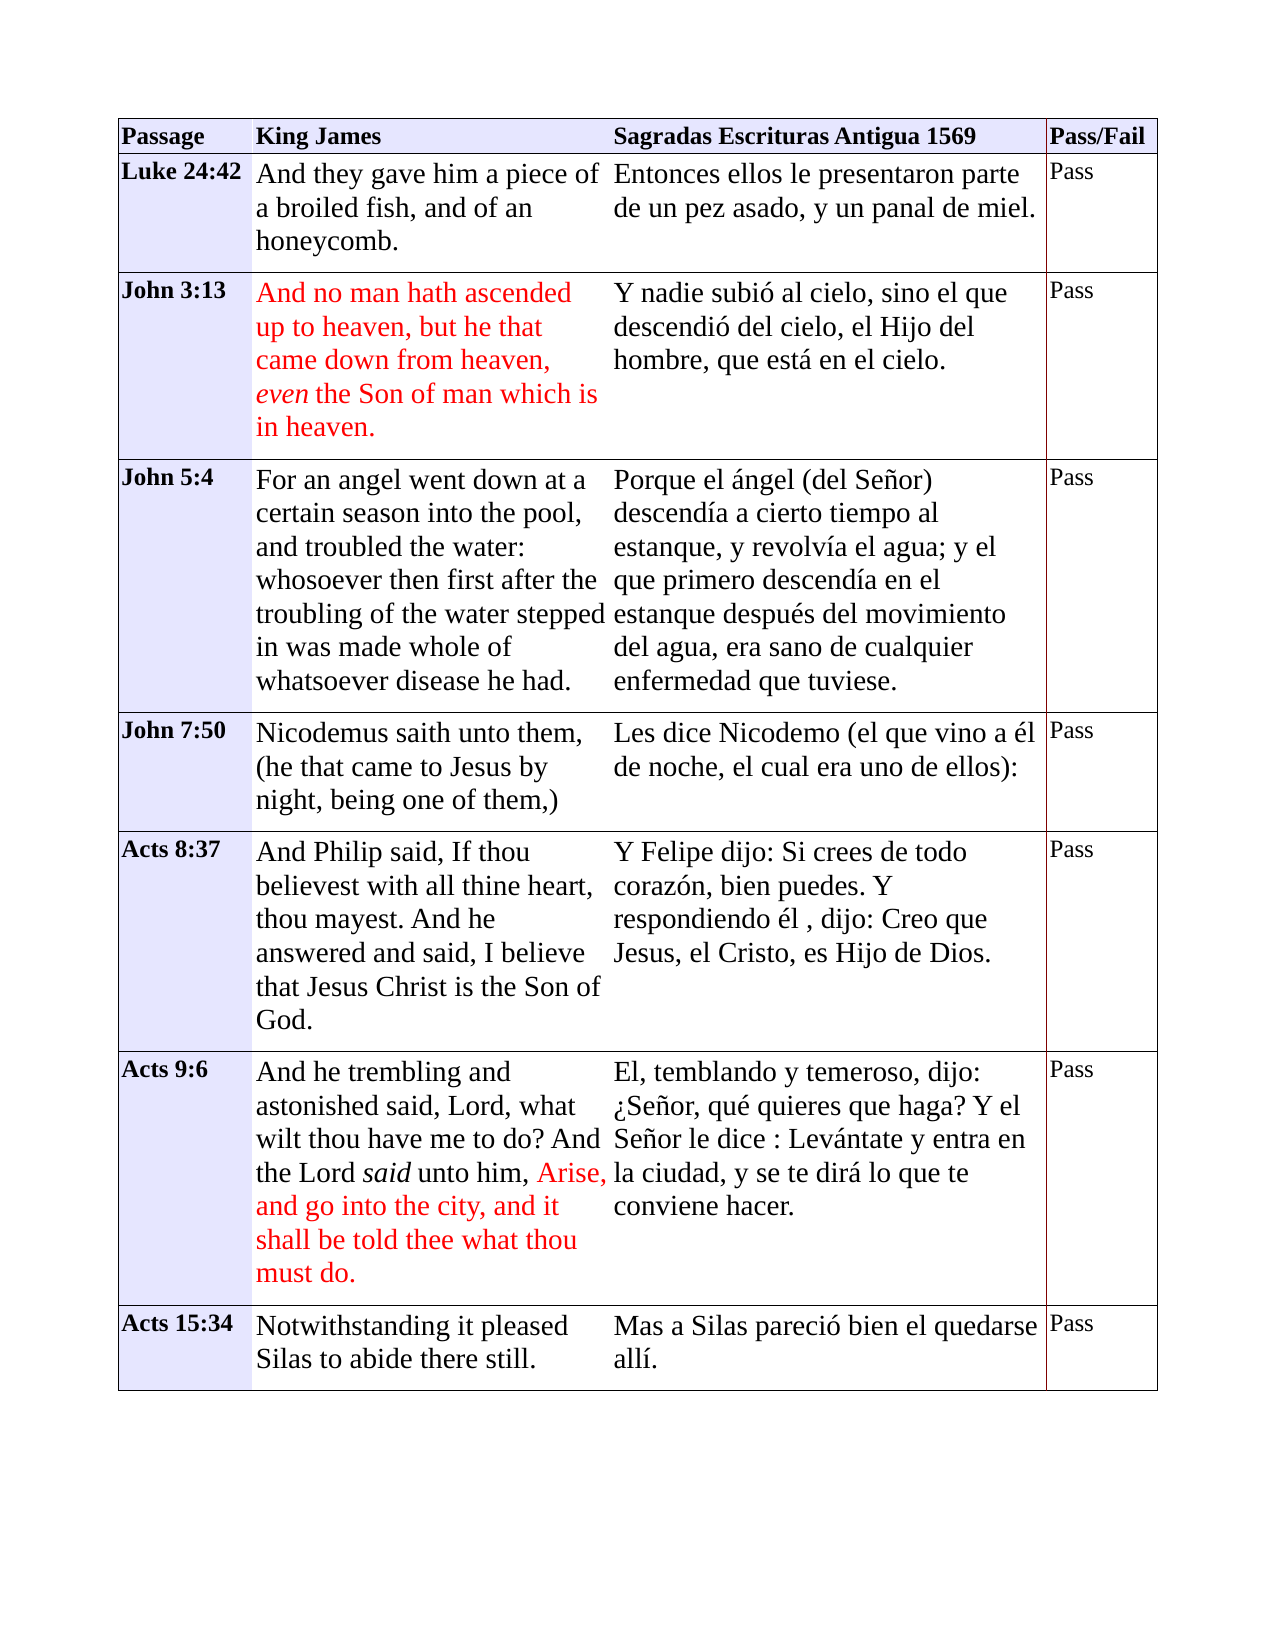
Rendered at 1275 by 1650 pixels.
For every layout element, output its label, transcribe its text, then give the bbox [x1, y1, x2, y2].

table_cell Y Felipe dijo: Si crees de todo corazón, bien puedes. Y respondiendo él , dijo: Creo que Jesus, el Cristo, es Hijo de Dios. [610, 832, 1046, 1051]
table_cell And they gave him a piece of a broiled fish, and of an honeycomb. [253, 154, 610, 272]
table_cell For an angel went down at a certain season into the pool, and troubled the water: whosoever then first after the troubling of the water stepped in was made whole of whatsoever disease he had. [253, 460, 610, 712]
table_cell Pass [1047, 154, 1157, 272]
table_cell And no man hath ascended up to heaven, but he that came down from heaven, even the Son of man which is in heaven. [253, 273, 610, 459]
table_cell Les dice Nicodemo (el que vino a él de noche, el cual era uno de ellos): [610, 713, 1046, 831]
table_cell John 3:13 [119, 273, 252, 459]
table_cell Entonces ellos le presentaron parte de un pez asado, y un panal de miel. [610, 154, 1046, 272]
table_cell Acts 8:37 [119, 832, 252, 1051]
table_cell Pass [1047, 713, 1157, 831]
table_cell Pass [1047, 1306, 1157, 1390]
table_cell Pass [1047, 832, 1157, 1051]
table_cell Mas a Silas pareció bien el quedarse allí. [610, 1306, 1046, 1390]
table_cell Nicodemus saith unto them, (he that came to Jesus by night, being one of them,) [253, 713, 610, 831]
table_cell Acts 15:34 [119, 1306, 252, 1390]
table_header Sagradas Escrituras Antigua 1569 [610, 119, 1046, 153]
table_cell John 7:50 [119, 713, 252, 831]
table_cell John 5:4 [119, 460, 252, 712]
table_cell Pass [1047, 1052, 1157, 1305]
table_cell And he trembling and astonished said, Lord, what wilt thou have me to do? And the Lord said unto him, Arise, and go into the city, and it shall be told thee what thou must do. [253, 1052, 610, 1305]
table_cell Pass [1047, 273, 1157, 459]
table_header Pass/Fail [1047, 119, 1157, 153]
table_cell Luke 24:42 [119, 154, 252, 272]
table_cell Pass [1047, 460, 1157, 712]
table_cell El, temblando y temeroso, dijo: ¿Señor, qué quieres que haga? Y el Señor le dice : Levántate y entra en la ciudad, y se te dirá lo que te conviene hacer. [610, 1052, 1046, 1305]
table_cell Porque el ángel (del Señor) descendía a cierto tiempo al estanque, y revolvía el agua; y el que primero descendía en el estanque después del movimiento del agua, era sano de cualquier enfermedad que tuviese. [610, 460, 1046, 712]
table_cell Notwithstanding it pleased Silas to abide there still. [253, 1306, 610, 1390]
table_header Passage [119, 119, 252, 153]
table_cell Y nadie subió al cielo, sino el que descendió del cielo, el Hijo del hombre, que está en el cielo. [610, 273, 1046, 459]
table_cell Acts 9:6 [119, 1052, 252, 1305]
table_cell And Philip said, If thou believest with all thine heart, thou mayest. And he answered and said, I believe that Jesus Christ is the Son of God. [253, 832, 610, 1051]
table_header King James [253, 119, 610, 153]
